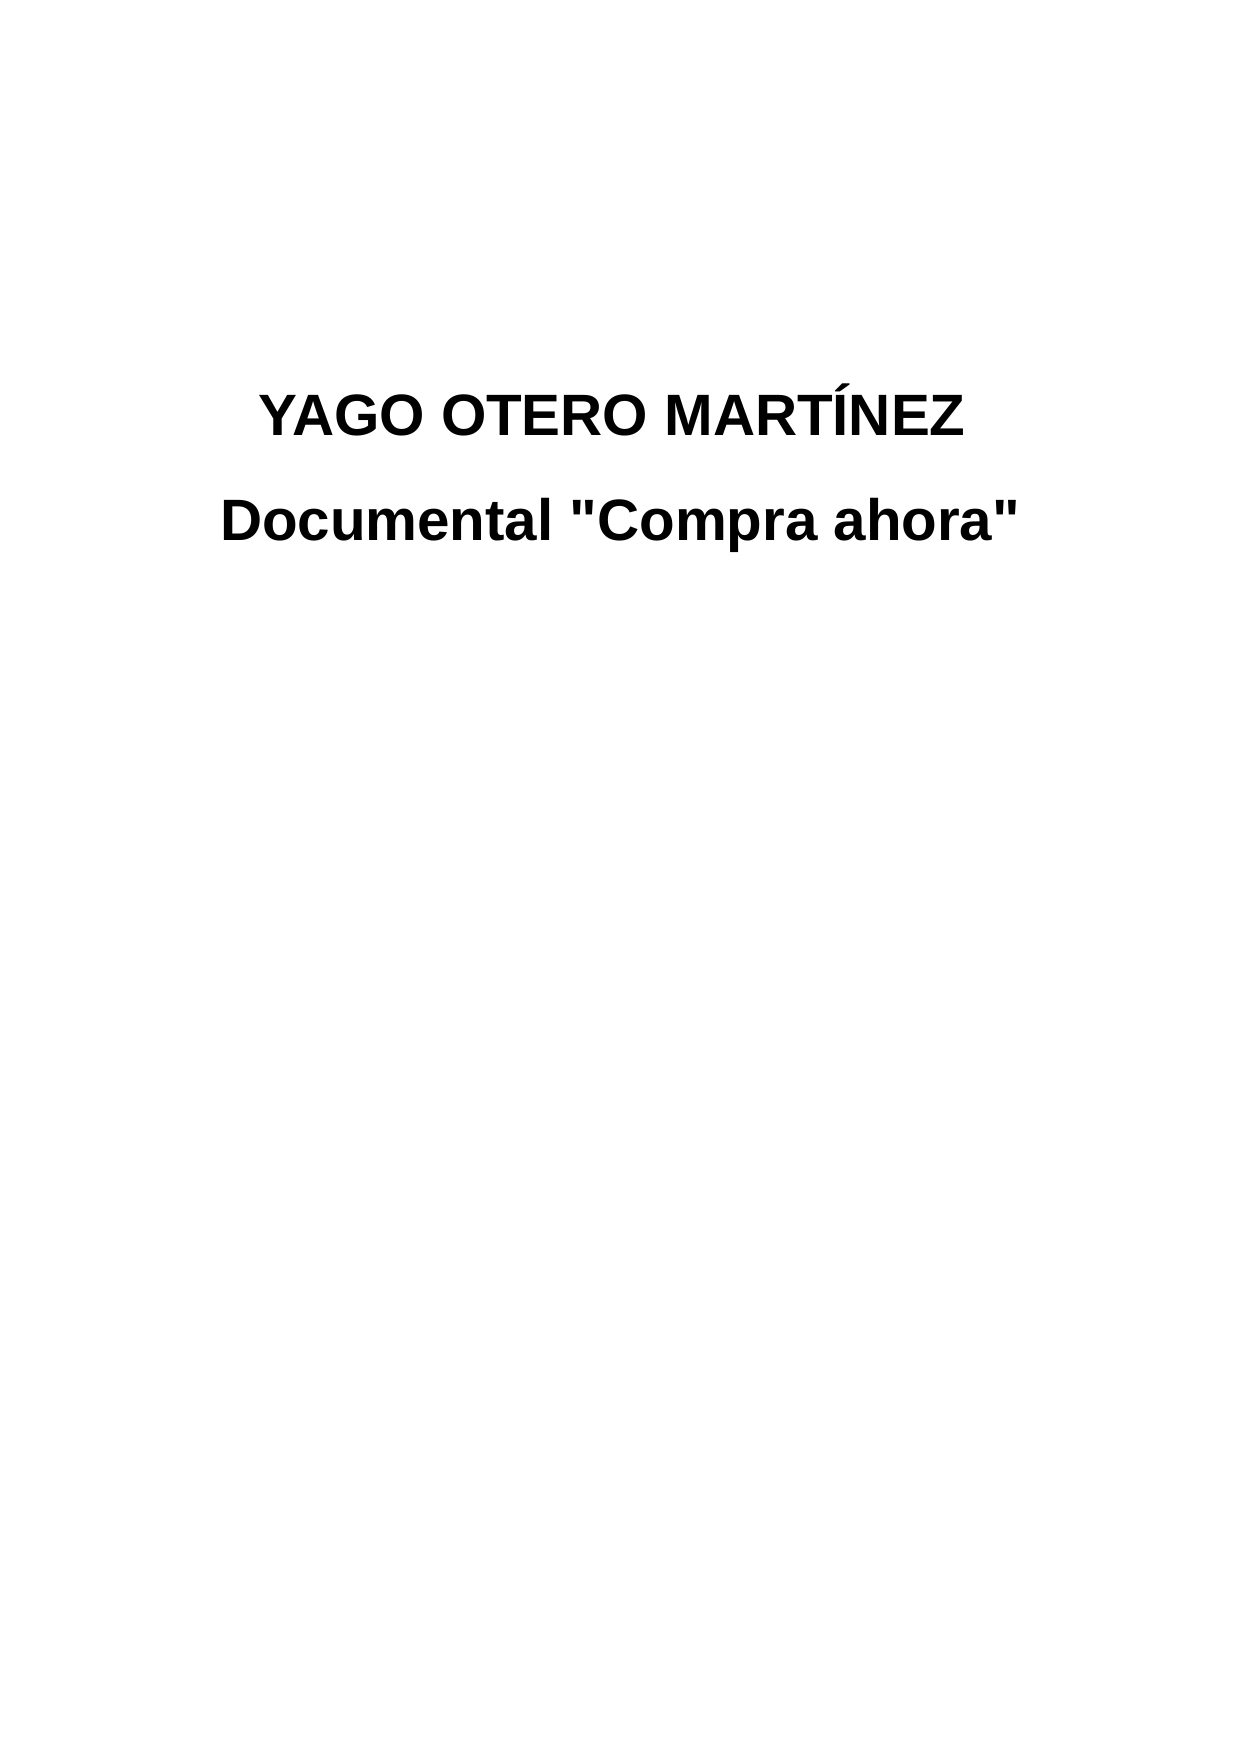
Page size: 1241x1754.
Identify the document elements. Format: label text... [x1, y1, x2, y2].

title YAGO OTERO MARTÍNEZ [118, 381, 1122, 448]
title Documental "Compra ahora" [118, 486, 1122, 553]
